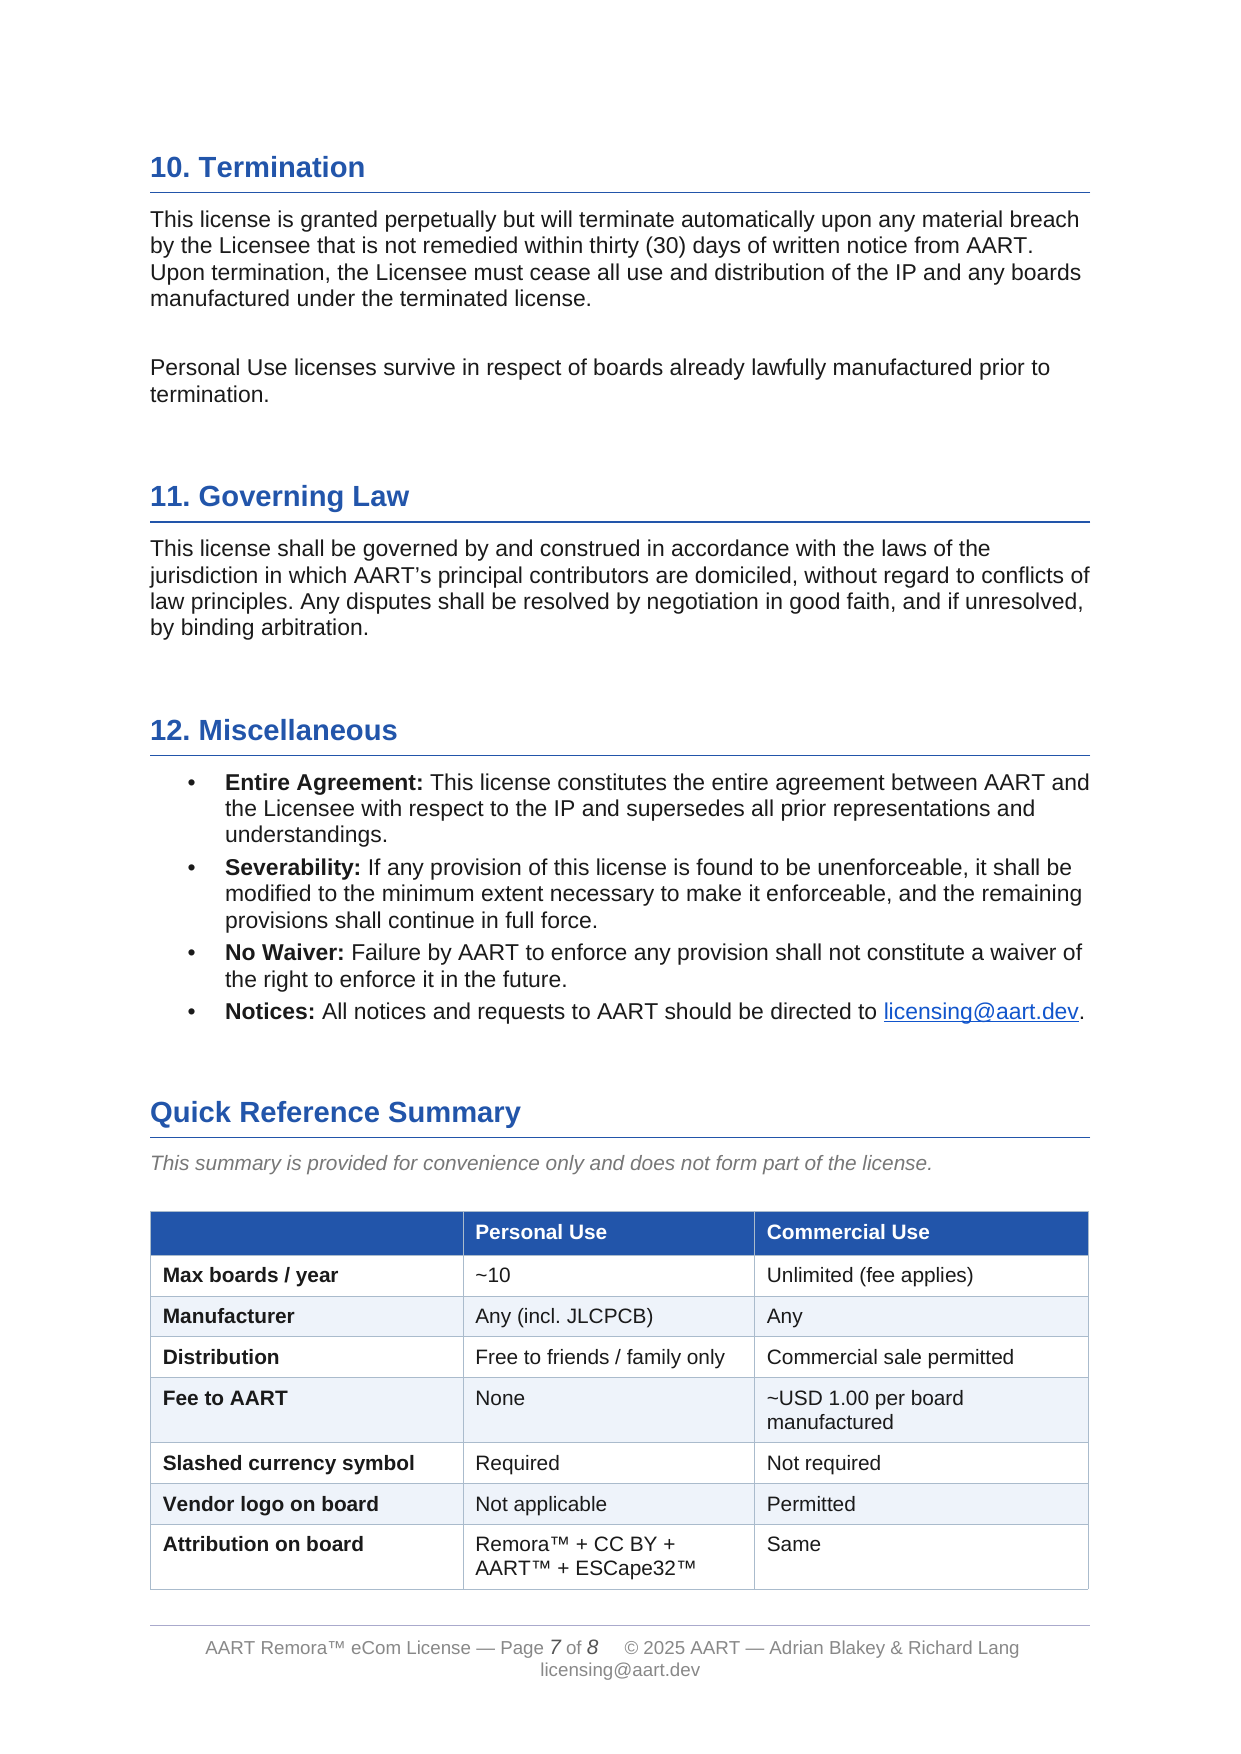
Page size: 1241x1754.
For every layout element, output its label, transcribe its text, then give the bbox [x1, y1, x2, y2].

table_cell Max boards / year [151, 1256, 463, 1296]
table_cell Any (incl. JLCPCB) [464, 1297, 754, 1336]
table_cell ~USD 1.00 per board manufactured [755, 1378, 1088, 1442]
list Entire Agreement: This license constitutes the entire agreement between AART and the Licensee with respect to the IP and supersedes all prior representations and understandings. [187, 769, 1090, 848]
subtitle 11. Governing Law [150, 479, 1090, 521]
subtitle Quick Reference Summary [150, 1095, 1090, 1137]
subtitle 12. Miscellaneous [150, 713, 1090, 755]
text This summary is provided for convenience only and does not form part of the license. [150, 1151, 1090, 1175]
table_cell Distribution [151, 1337, 463, 1377]
table_header Personal Use [464, 1212, 754, 1255]
text This license shall be governed by and construed in accordance with the laws of the jurisdiction in which AART’s principal contributors are domiciled, without regard to conflicts of law principles. Any disputes shall be resolved by negotiation in good faith, and if unresolved, by binding arbitration. [150, 535, 1090, 641]
text Personal Use licenses survive in respect of boards already lawfully manufactured prior to termination. [150, 354, 1090, 407]
table_cell ~10 [464, 1256, 754, 1296]
table_cell Remora™ + CC BY + AART™ + ESCape32™ [464, 1525, 754, 1588]
text This license is granted perpetually but will terminate automatically upon any material breach by the Licensee that is not remedied within thirty (30) days of written notice from AART. Upon termination, the Licensee must cease all use and distribution of the IP and any boards manufactured under the terminated license. [150, 206, 1090, 311]
table_cell Permitted [755, 1484, 1088, 1524]
table_header [151, 1212, 463, 1255]
table_cell Same [755, 1525, 1088, 1588]
list No Waiver: Failure by AART to enforce any provision shall not constitute a waiver of the right to enforce it in the future. [187, 939, 1090, 992]
table_cell Required [464, 1443, 754, 1483]
table_cell None [464, 1378, 754, 1442]
table_cell Commercial sale permitted [755, 1337, 1088, 1377]
table_cell Manufacturer [151, 1297, 463, 1336]
table_cell Not required [755, 1443, 1088, 1483]
table_cell Not applicable [464, 1484, 754, 1524]
table_cell Vendor logo on board [151, 1484, 463, 1524]
subtitle 10. Termination [150, 150, 1090, 192]
table_header Commercial Use [755, 1212, 1088, 1255]
table_cell Any [755, 1297, 1088, 1336]
list Notices: All notices and requests to AART should be directed to licensing@aart.dev. [187, 998, 1090, 1025]
table_cell Unlimited (fee applies) [755, 1256, 1088, 1296]
table_cell Fee to AART [151, 1378, 463, 1442]
table_cell Free to friends / family only [464, 1337, 754, 1377]
table_cell Slashed currency symbol [151, 1443, 463, 1483]
table_cell Attribution on board [151, 1525, 463, 1588]
list Severability: If any provision of this license is found to be unenforceable, it shall be modified to the minimum extent necessary to make it enforceable, and the remaining provisions shall continue in full force. [187, 854, 1090, 933]
